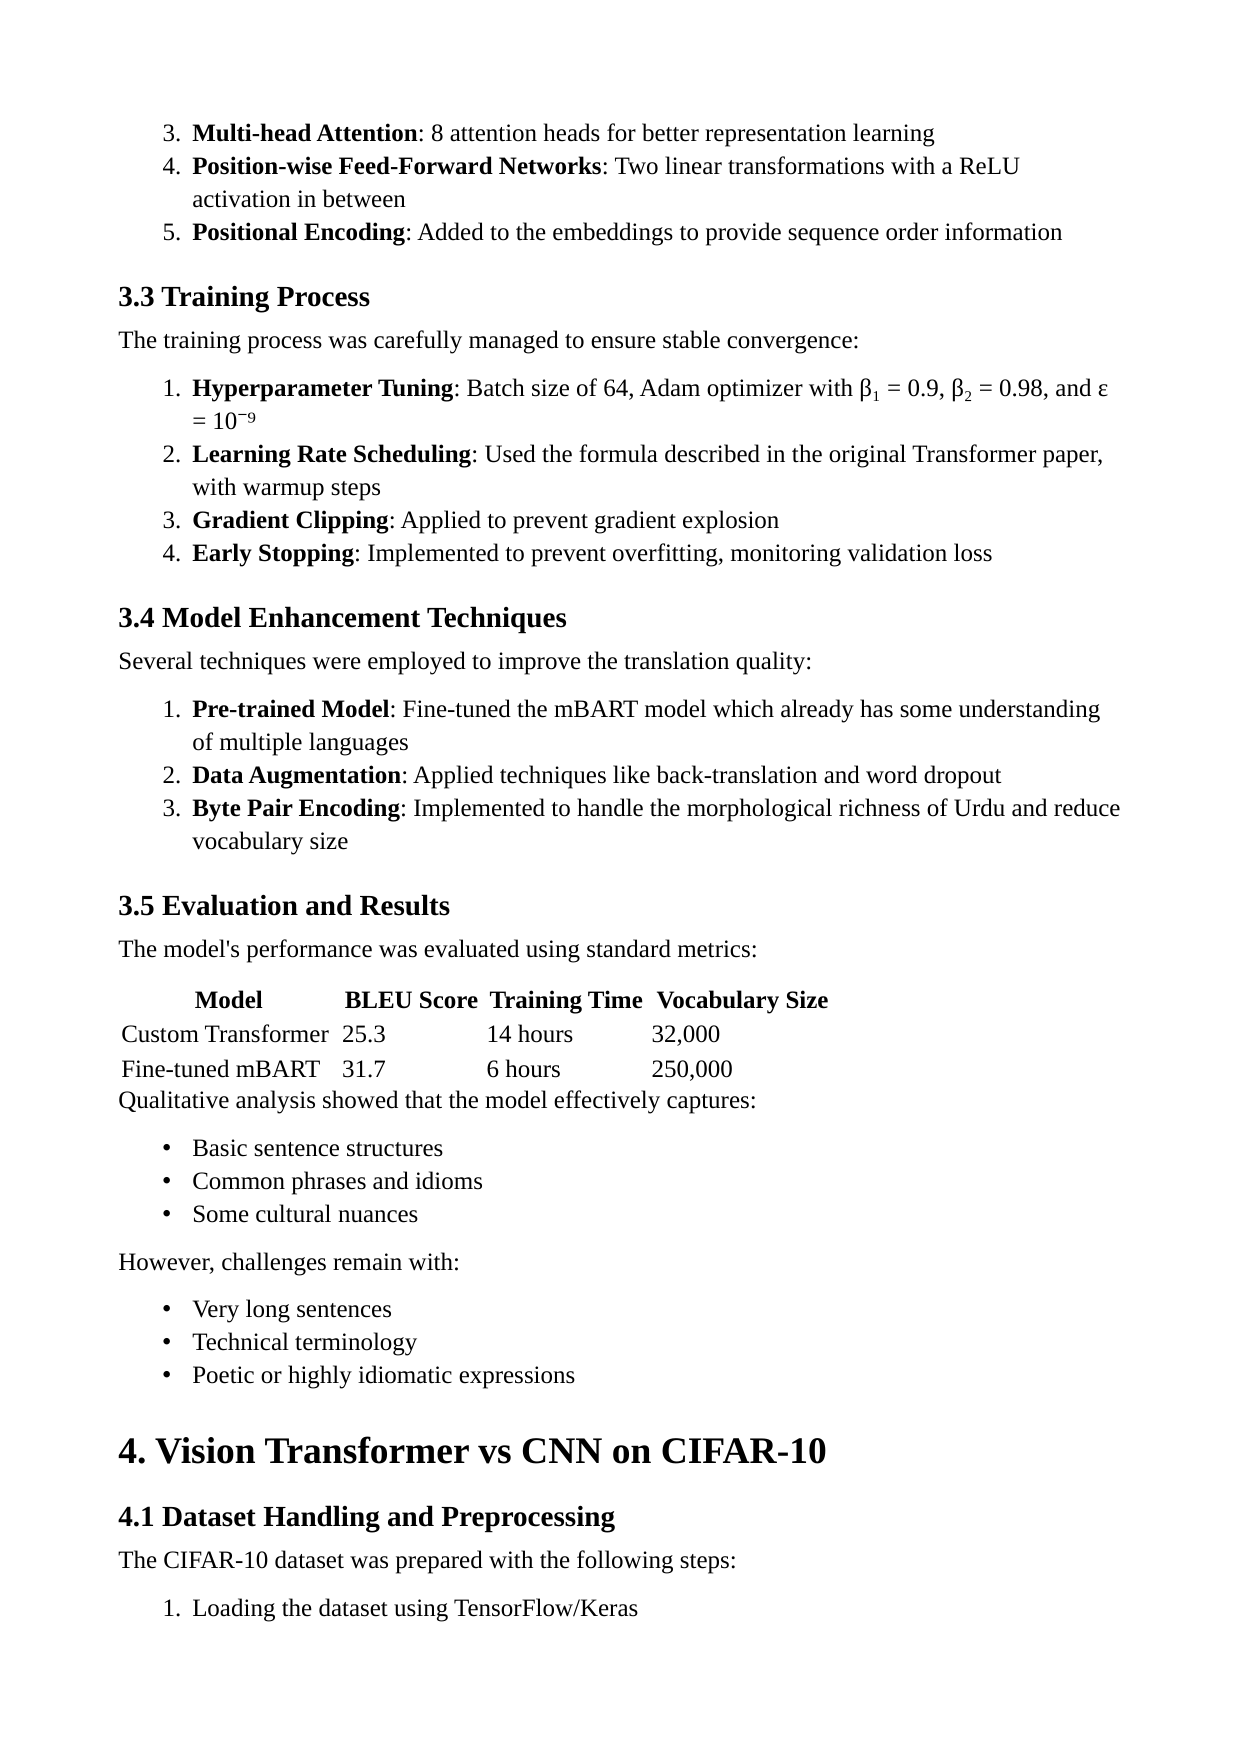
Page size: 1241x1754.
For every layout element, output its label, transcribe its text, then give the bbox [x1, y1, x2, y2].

list Some cultural nuances [162, 1199, 1122, 1228]
list Technical terminology [162, 1327, 1122, 1356]
list Data Augmentation: Applied techniques like back-translation and word dropout [162, 760, 1122, 789]
text However, challenges remain with: [118, 1247, 1122, 1276]
list Hyperparameter Tuning: Batch size of 64, Adam optimizer with β₁ = 0.9, β₂ = 0.98, and ε = 10⁻⁹ [162, 373, 1122, 435]
table_header Model [118, 982, 339, 1016]
table_cell Custom Transformer [118, 1016, 339, 1051]
list Loading the dataset using TensorFlow/Keras [162, 1593, 1122, 1622]
list Gradient Clipping: Applied to prevent gradient explosion [162, 505, 1122, 534]
table_cell 31.7 [339, 1051, 483, 1086]
list Position-wise Feed-Forward Networks: Two linear transformations with a ReLU activation in between [162, 151, 1122, 213]
subtitle 3.3 Training Process [118, 279, 1122, 313]
subtitle 4.1 Dataset Handling and Preprocessing [118, 1499, 1122, 1533]
subtitle 3.4 Model Enhancement Techniques [118, 600, 1122, 634]
list Positional Encoding: Added to the embeddings to provide sequence order information [162, 217, 1122, 246]
table_header BLEU Score [339, 982, 483, 1016]
list Byte Pair Encoding: Implemented to handle the morphological richness of Urdu and reduce vocabulary size [162, 793, 1122, 855]
list Learning Rate Scheduling: Used the formula described in the original Transformer paper, with warmup steps [162, 439, 1122, 501]
table_header Vocabulary Size [649, 982, 836, 1016]
list Multi-head Attention: 8 attention heads for better representation learning [162, 118, 1122, 147]
text The model's performance was evaluated using standard metrics: [118, 934, 1122, 963]
table_header Training Time [484, 982, 648, 1016]
text The training process was carefully managed to ensure stable convergence: [118, 325, 1122, 354]
list Basic sentence structures [162, 1133, 1122, 1162]
table_cell 14 hours [484, 1016, 648, 1051]
table_cell 6 hours [484, 1051, 648, 1086]
table_cell Fine-tuned mBART [118, 1051, 339, 1086]
list Pre-trained Model: Fine-tuned the mBART model which already has some understanding of multiple languages [162, 694, 1122, 756]
table_cell 25.3 [339, 1016, 483, 1051]
list Poetic or highly idiomatic expressions [162, 1361, 1122, 1389]
subtitle 3.5 Evaluation and Results [118, 888, 1122, 922]
list Very long sentences [162, 1294, 1122, 1323]
text The CIFAR-10 dataset was prepared with the following steps: [118, 1545, 1122, 1574]
list Common phrases and idioms [162, 1166, 1122, 1195]
table_cell 32,000 [649, 1016, 836, 1051]
list Early Stopping: Implemented to prevent overfitting, monitoring validation loss [162, 538, 1122, 567]
subtitle 4. Vision Transformer vs CNN on CIFAR-10 [118, 1429, 1122, 1472]
table_cell 250,000 [649, 1051, 836, 1086]
text Several techniques were employed to improve the translation quality: [118, 646, 1122, 675]
text Qualitative analysis showed that the model effectively captures: [118, 1086, 1122, 1114]
